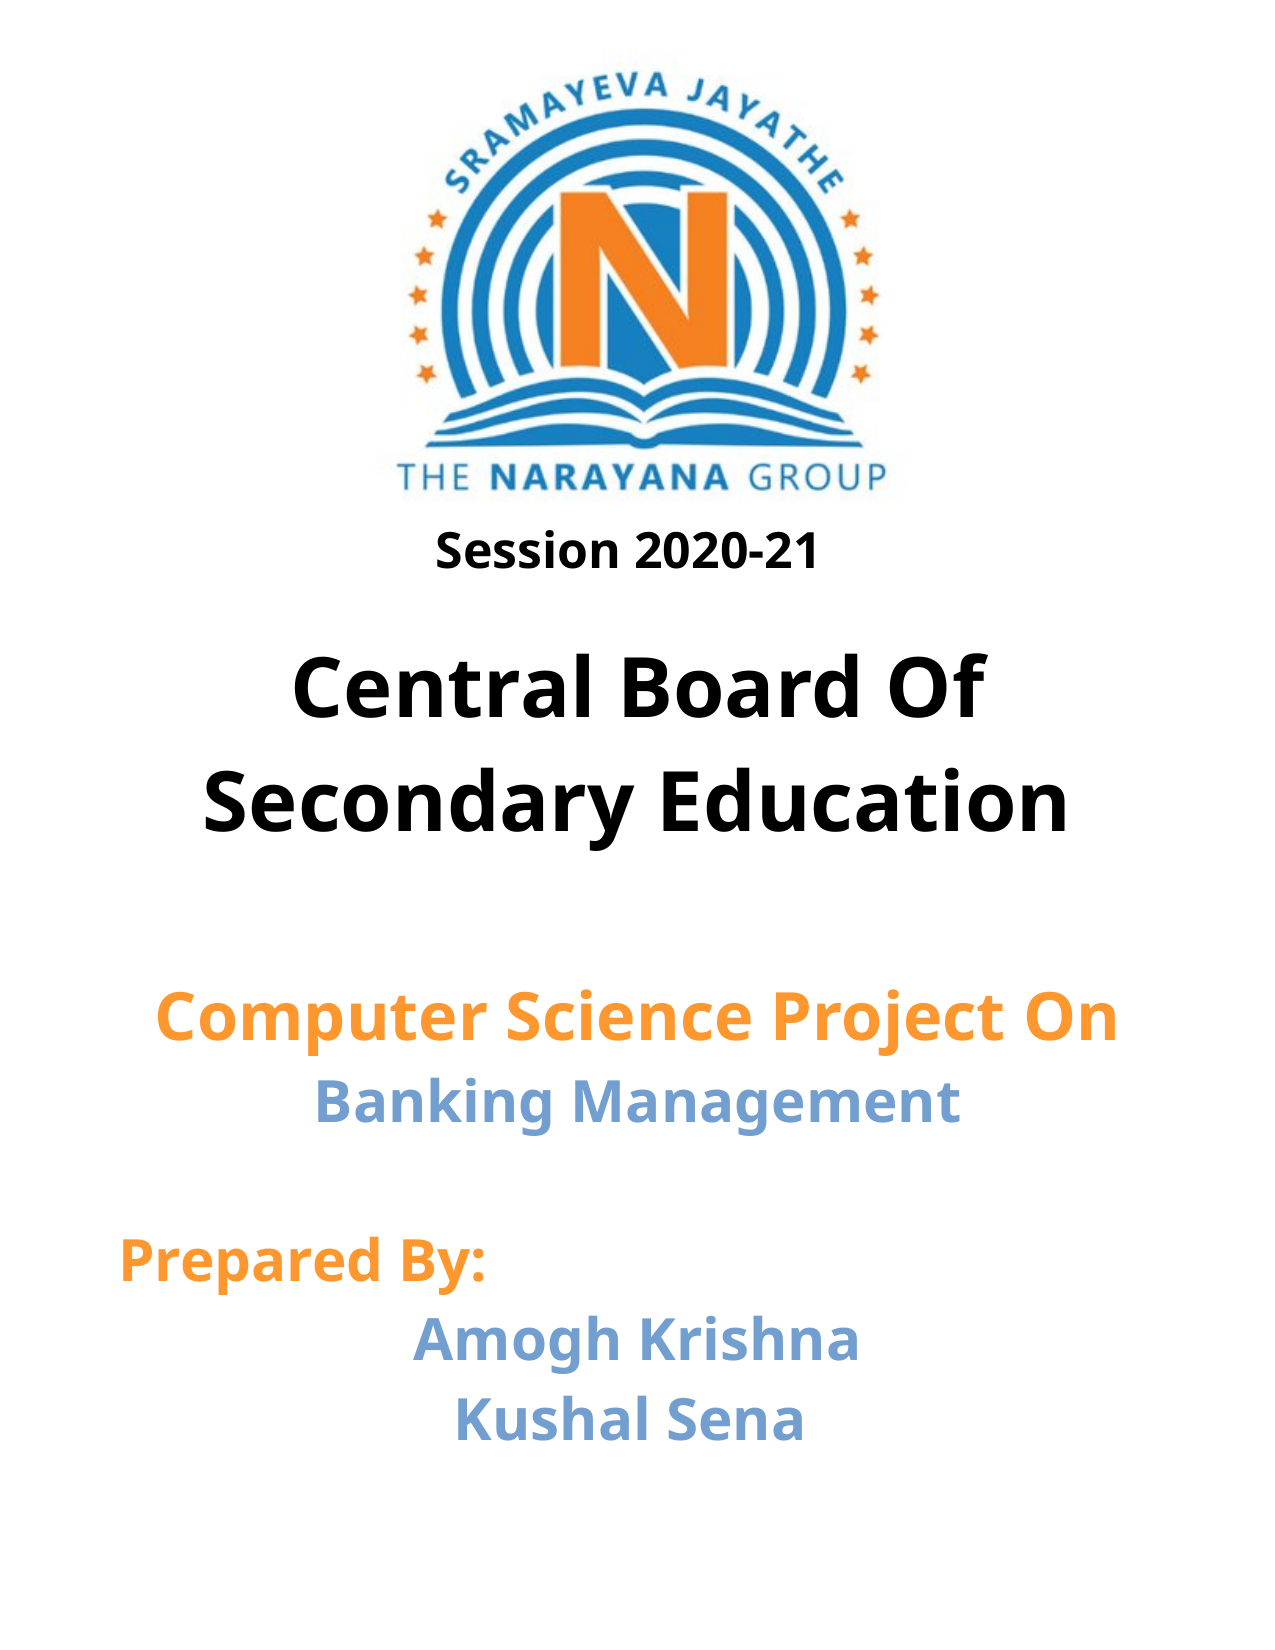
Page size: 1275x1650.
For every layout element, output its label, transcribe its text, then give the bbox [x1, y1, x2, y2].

text Amogh Krishna [118, 1298, 1157, 1378]
picture [328, 1, 954, 627]
text Kushal Sena [118, 1378, 1157, 1457]
text Prepared By: [118, 1219, 1157, 1298]
text Computer Science Project On [118, 969, 1157, 1060]
text Central Board Of Secondary Education [118, 628, 1157, 856]
text Banking Management [118, 1060, 1157, 1139]
